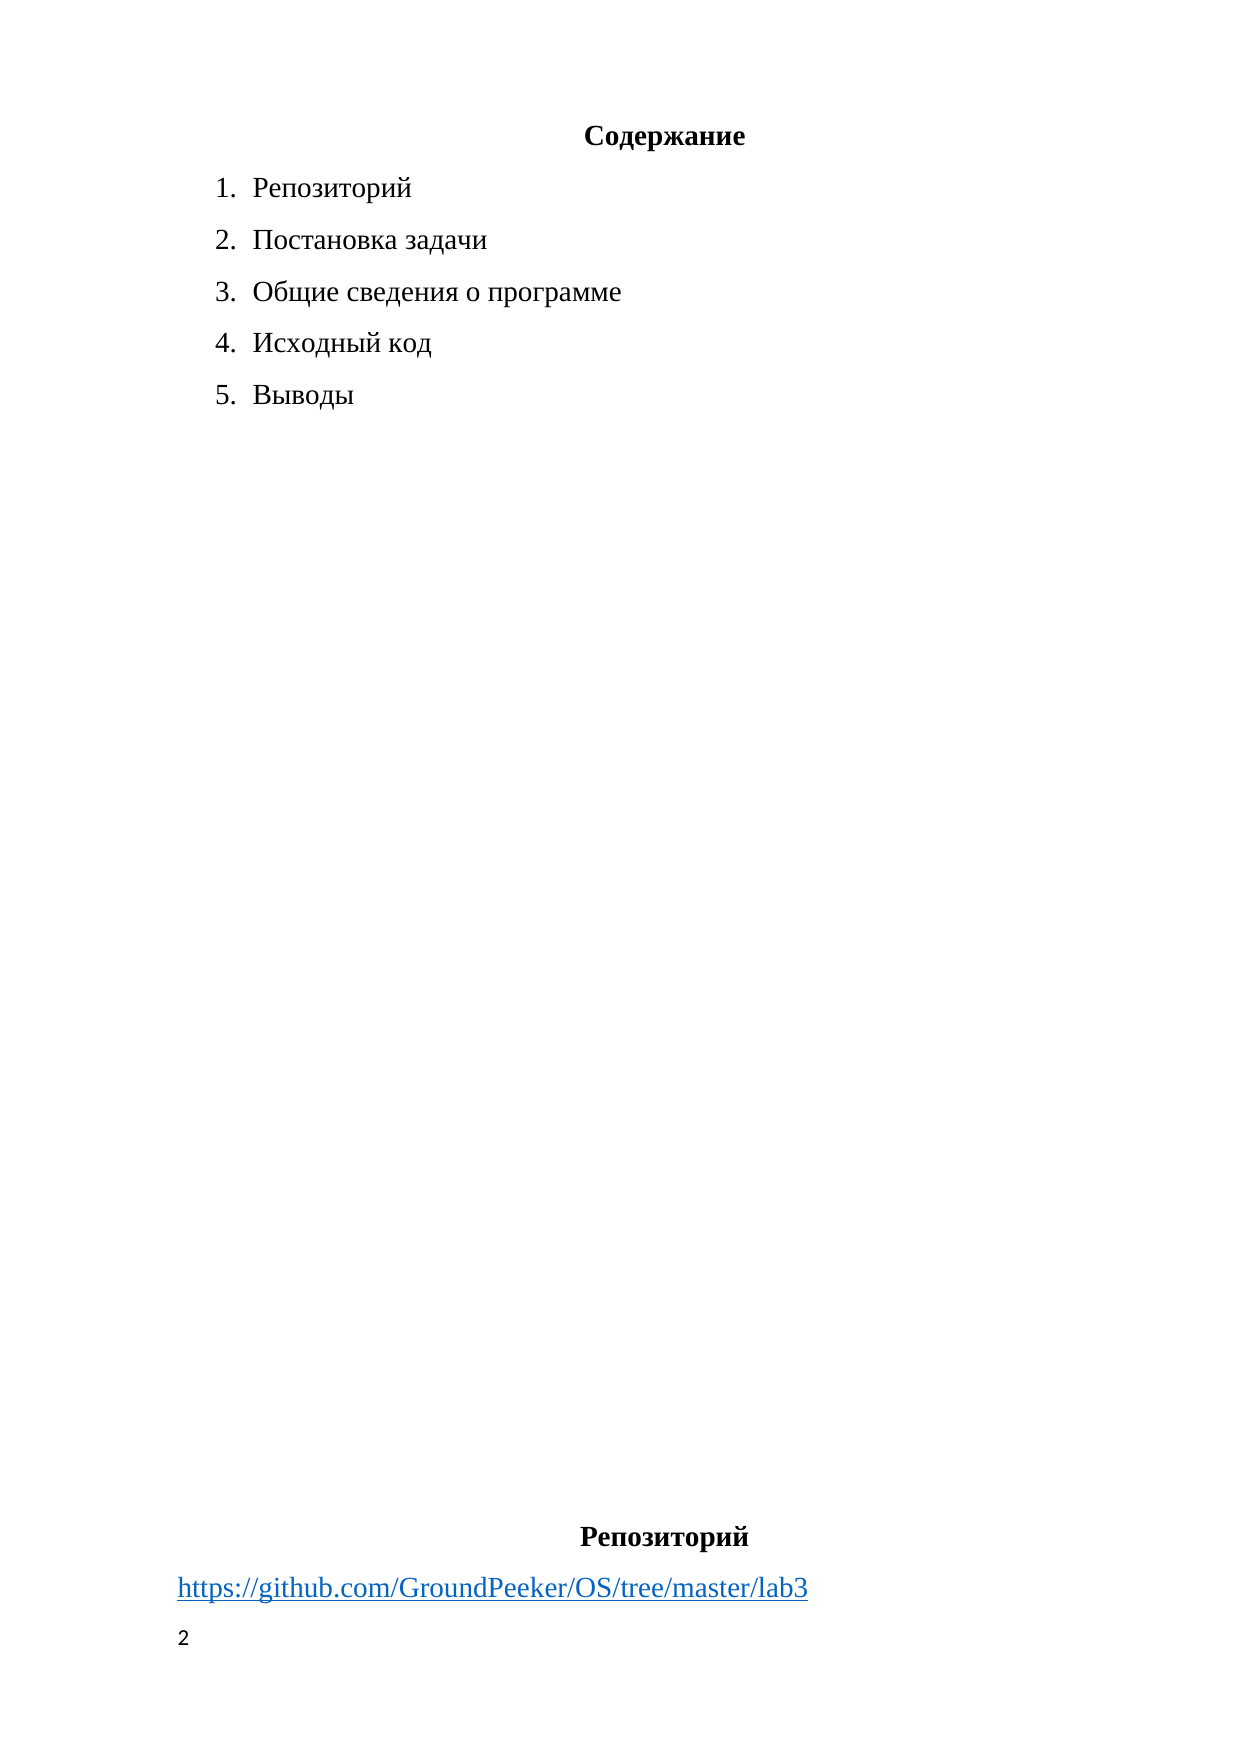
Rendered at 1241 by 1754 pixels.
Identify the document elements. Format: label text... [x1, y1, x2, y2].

list Исходный код [215, 326, 1152, 359]
text Содержание [177, 118, 1152, 152]
text https://github.com/GroundPeeker/OS/tree/master/lab3 [177, 1571, 1152, 1604]
list Общие сведения о программе [215, 274, 1152, 307]
text Репозиторий [177, 1519, 1152, 1552]
list Постановка задачи [215, 222, 1152, 255]
list Репозиторий [215, 170, 1152, 203]
list Выводы [215, 377, 1152, 411]
